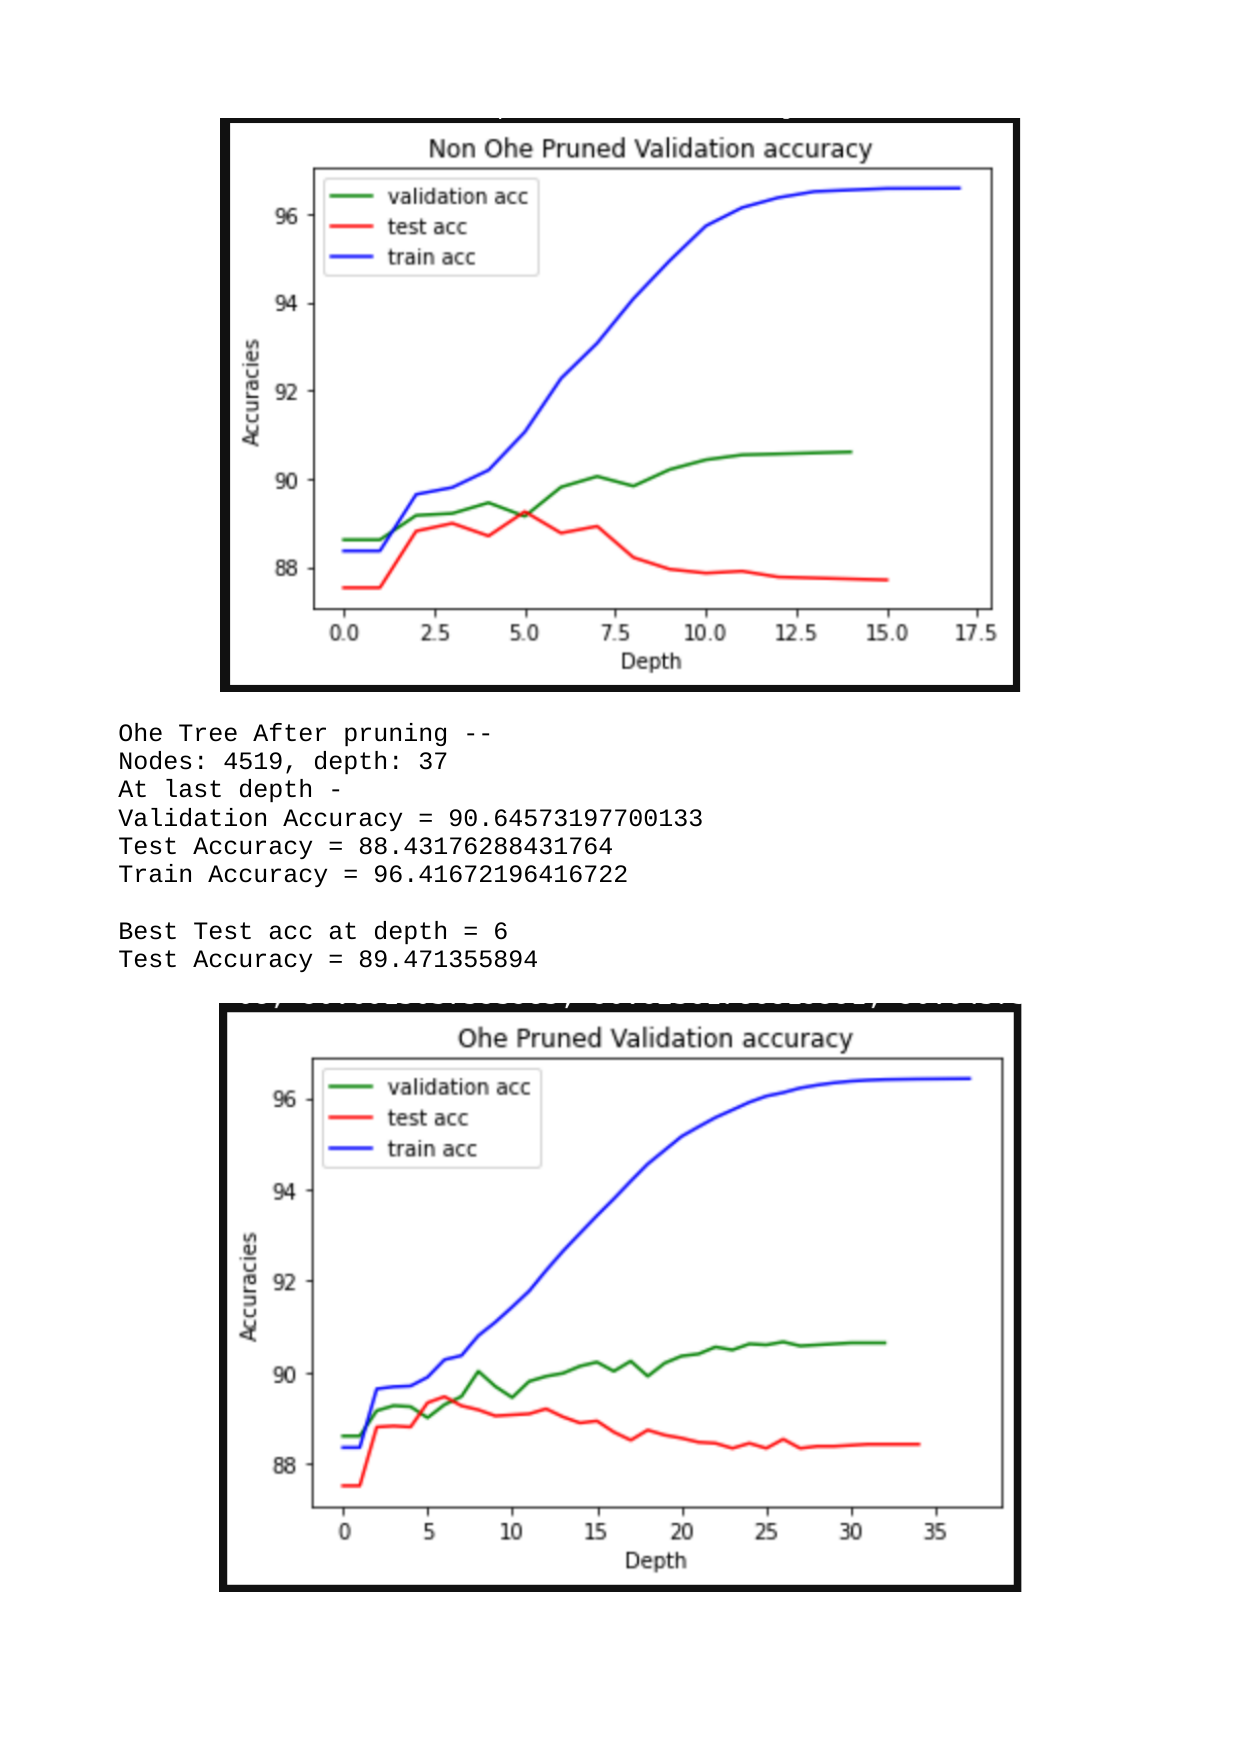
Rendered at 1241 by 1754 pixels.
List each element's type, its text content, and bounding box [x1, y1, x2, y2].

text Test Accuracy = 89.471355894 [118, 947, 1122, 975]
text Best Test acc at depth = 6 [118, 918, 1122, 947]
text Train Accuracy = 96.41672196416722 [118, 862, 1122, 890]
text Ohe Tree After pruning -- [118, 720, 1122, 748]
text Nodes: 4519, depth: 37 [118, 748, 1122, 777]
text Test Accuracy = 88.43176288431764 [118, 833, 1122, 862]
text At last depth - [118, 777, 1122, 805]
text Validation Accuracy = 90.64573197700133 [118, 805, 1122, 833]
picture [219, 1003, 1022, 1592]
picture [220, 118, 1020, 692]
